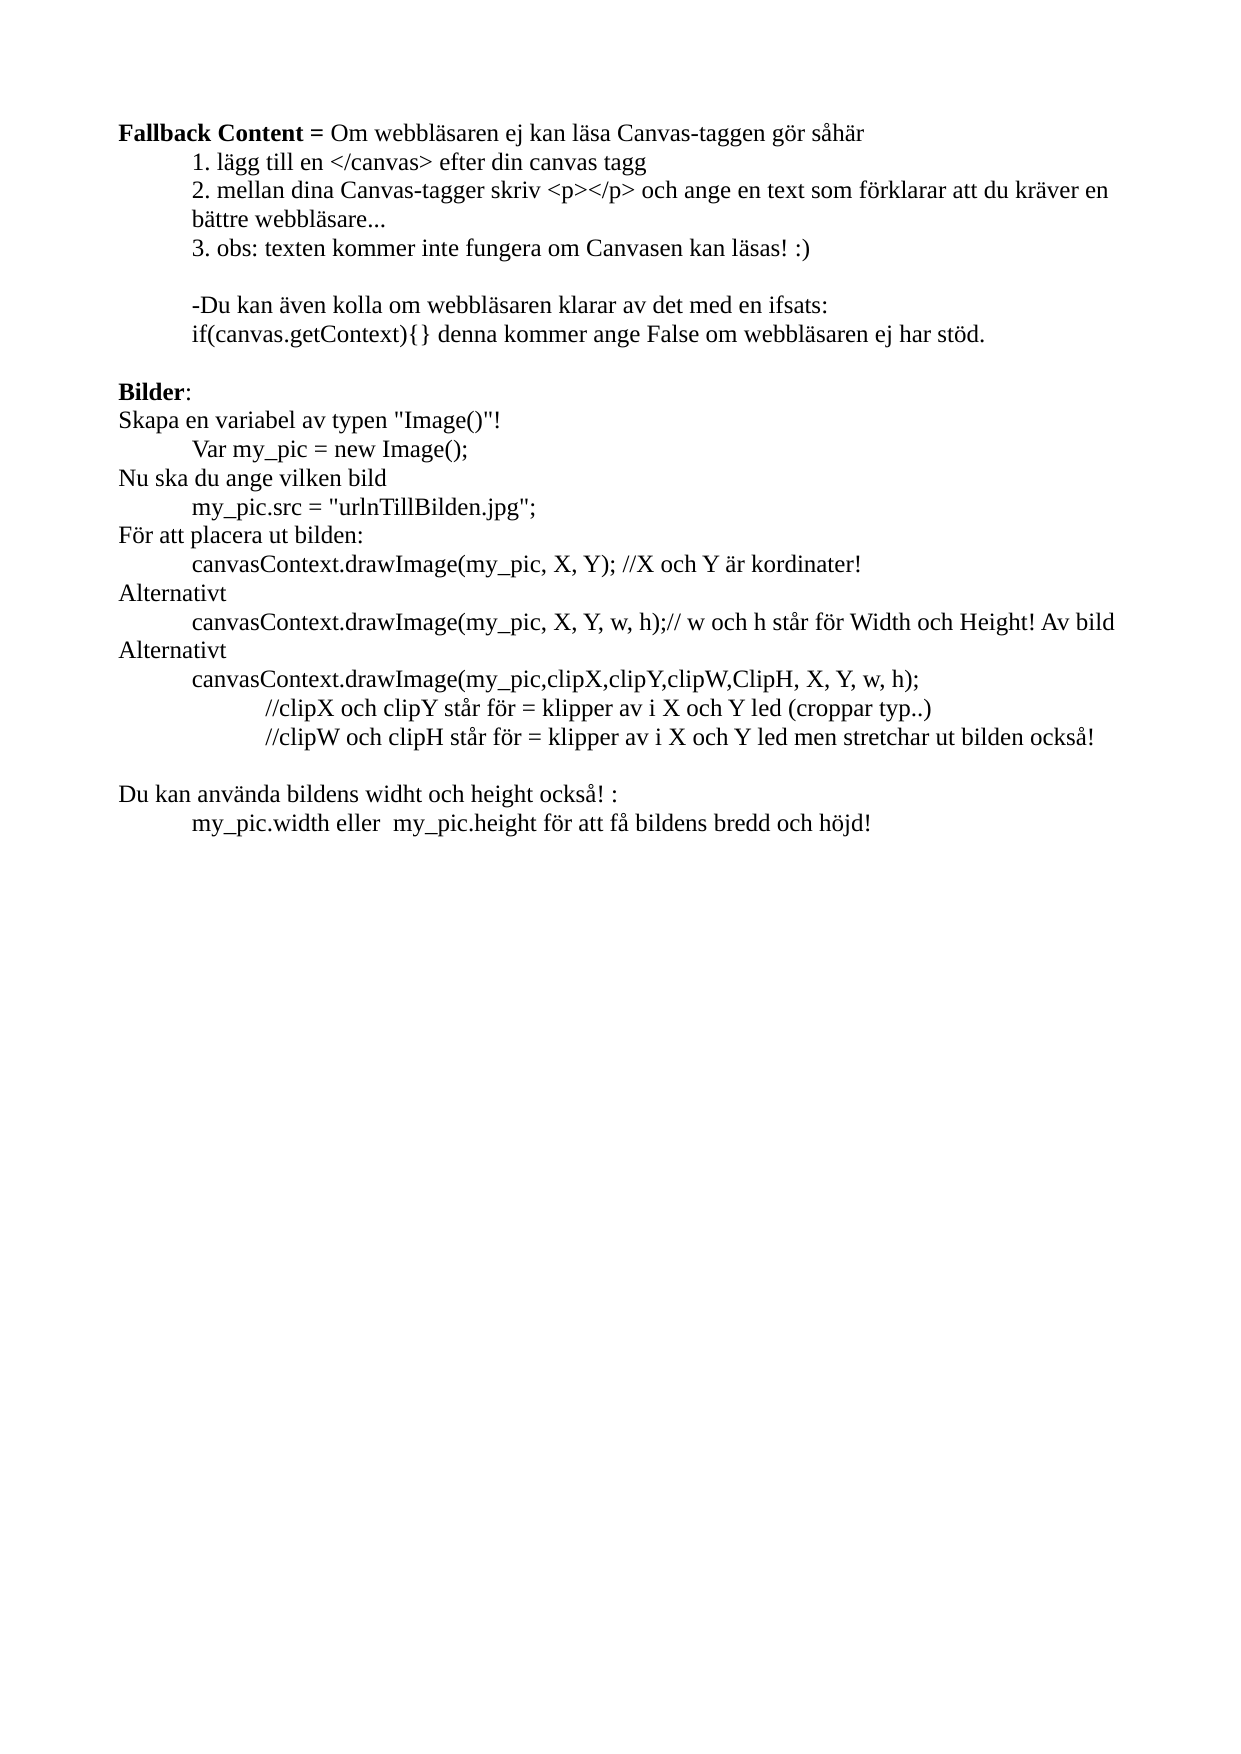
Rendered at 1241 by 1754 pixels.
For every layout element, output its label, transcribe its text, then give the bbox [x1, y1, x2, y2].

text //clipW och clipH står för = klipper av i X och Y led men stretchar ut bilden också! Du kan använda bildens widht och height också! : my_pic.width eller my_pic.height för att få bildens bredd och höjd! [118, 722, 1122, 837]
text Skapa en variabel av typen "Image()"! [118, 406, 1122, 434]
text 3. obs: texten kommer inte fungera om Canvasen kan läsas! :) [118, 233, 1122, 262]
text Alternativt [118, 636, 1122, 664]
text Var my_pic = new Image(); [118, 434, 1122, 463]
text 2. mellan dina Canvas-tagger skriv <p></p> och ange en text som förklarar att du kräver en bättre webbläsare... [118, 176, 1122, 233]
text Fallback Content = Om webbläsaren ej kan läsa Canvas-taggen gör såhär 1. lägg till en </canvas> efter din canvas tagg [118, 118, 1122, 176]
text Bilder: [118, 377, 1122, 406]
text Nu ska du ange vilken bild my_pic.src = "urlnTillBilden.jpg"; För att placera ut bilden: canvasContext.drawImage(my_pic, X, Y); //X och Y är kordinater! Alternativt canvasContext.drawImage(my_pic, X, Y, w, h);// w och h står för Width och Height! Av bild [118, 463, 1122, 636]
text -Du kan även kolla om webbläsaren klarar av det med en ifsats: if(canvas.getContext){} denna kommer ange False om webbläsaren ej har stöd. [118, 262, 1122, 348]
text //clipX och clipY står för = klipper av i X och Y led (croppar typ..) [118, 693, 1122, 722]
text canvasContext.drawImage(my_pic,clipX,clipY,clipW,ClipH, X, Y, w, h); [118, 664, 1122, 693]
